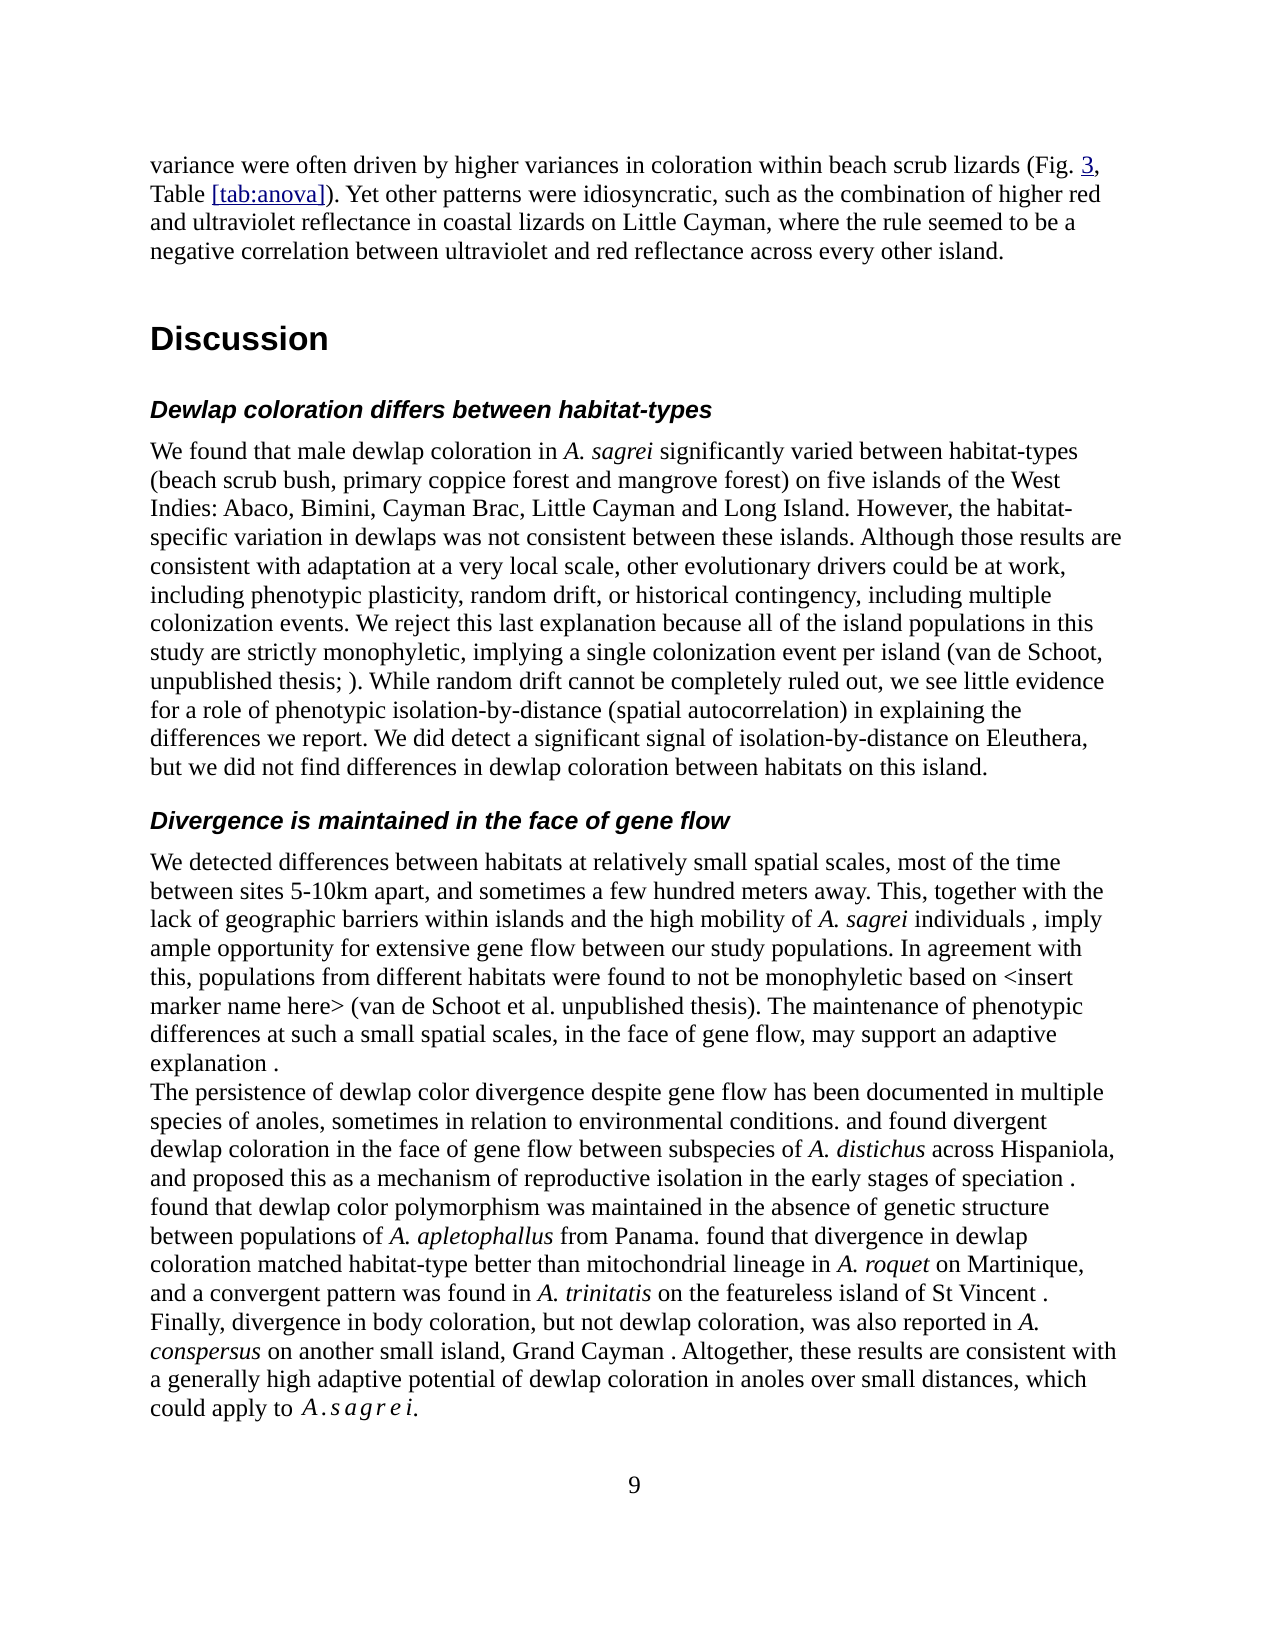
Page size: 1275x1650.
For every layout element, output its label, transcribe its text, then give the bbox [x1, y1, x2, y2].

text variance were often driven by higher variances in coloration within beach scrub lizards (Fig. 3, Table [tab:anova]). Yet other patterns were idiosyncratic, such as the combination of higher red and ultraviolet reflectance in coastal lizards on Little Cayman, where the rule seemed to be a negative correlation between ultraviolet and red reflectance across every other island. [150, 150, 1125, 294]
subtitle Divergence is maintained in the face of gene flow [150, 806, 1125, 834]
subtitle Discussion [150, 319, 1125, 357]
text We detected differences between habitats at relatively small spatial scales, most of the time between sites 5-10km apart, and sometimes a few hundred meters away. This, together with the lack of geographic barriers within islands and the high mobility of A. sagrei individuals , imply ample opportunity for extensive gene flow between our study populations. In agreement with this, populations from different habitats were found to not be monophyletic based on <insert marker name here> (van de Schoot et al. unpublished thesis). The maintenance of phenotypic differences at such a small spatial scales, in the face of gene flow, may support an adaptive explanation . The persistence of dewlap color divergence despite gene flow has been documented in multiple species of anoles, sometimes in relation to environmental conditions. and found divergent dewlap coloration in the face of gene flow between subspecies of A. distichus across Hispaniola, and proposed this as a mechanism of reproductive isolation in the early stages of speciation . found that dewlap color polymorphism was maintained in the absence of genetic structure between populations of A. apletophallus from Panama. found that divergence in dewlap coloration matched habitat-type better than mitochondrial lineage in A. roquet on Martinique, and a convergent pattern was found in A. trinitatis on the featureless island of St Vincent . Finally, divergence in body coloration, but not dewlap coloration, was also reported in A. conspersus on another small island, Grand Cayman . Altogether, these results are consistent with a generally high adaptive potential of dewlap coloration in anoles over small distances, which could apply to . [150, 847, 1125, 1422]
subtitle Dewlap coloration differs between habitat-types [150, 395, 1125, 423]
text We found that male dewlap coloration in A. sagrei significantly varied between habitat-types (beach scrub bush, primary coppice forest and mangrove forest) on five islands of the West Indies: Abaco, Bimini, Cayman Brac, Little Cayman and Long Island. However, the habitat-specific variation in dewlaps was not consistent between these islands. Although those results are consistent with adaptation at a very local scale, other evolutionary drivers could be at work, including phenotypic plasticity, random drift, or historical contingency, including multiple colonization events. We reject this last explanation because all of the island populations in this study are strictly monophyletic, implying a single colonization event per island (van de Schoot, unpublished thesis; ). While random drift cannot be completely ruled out, we see little evidence for a role of phenotypic isolation-by-distance (spatial autocorrelation) in explaining the differences we report. We did detect a significant signal of isolation-by-distance on Eleuthera, but we did not find differences in dewlap coloration between habitats on this island. [150, 436, 1125, 781]
